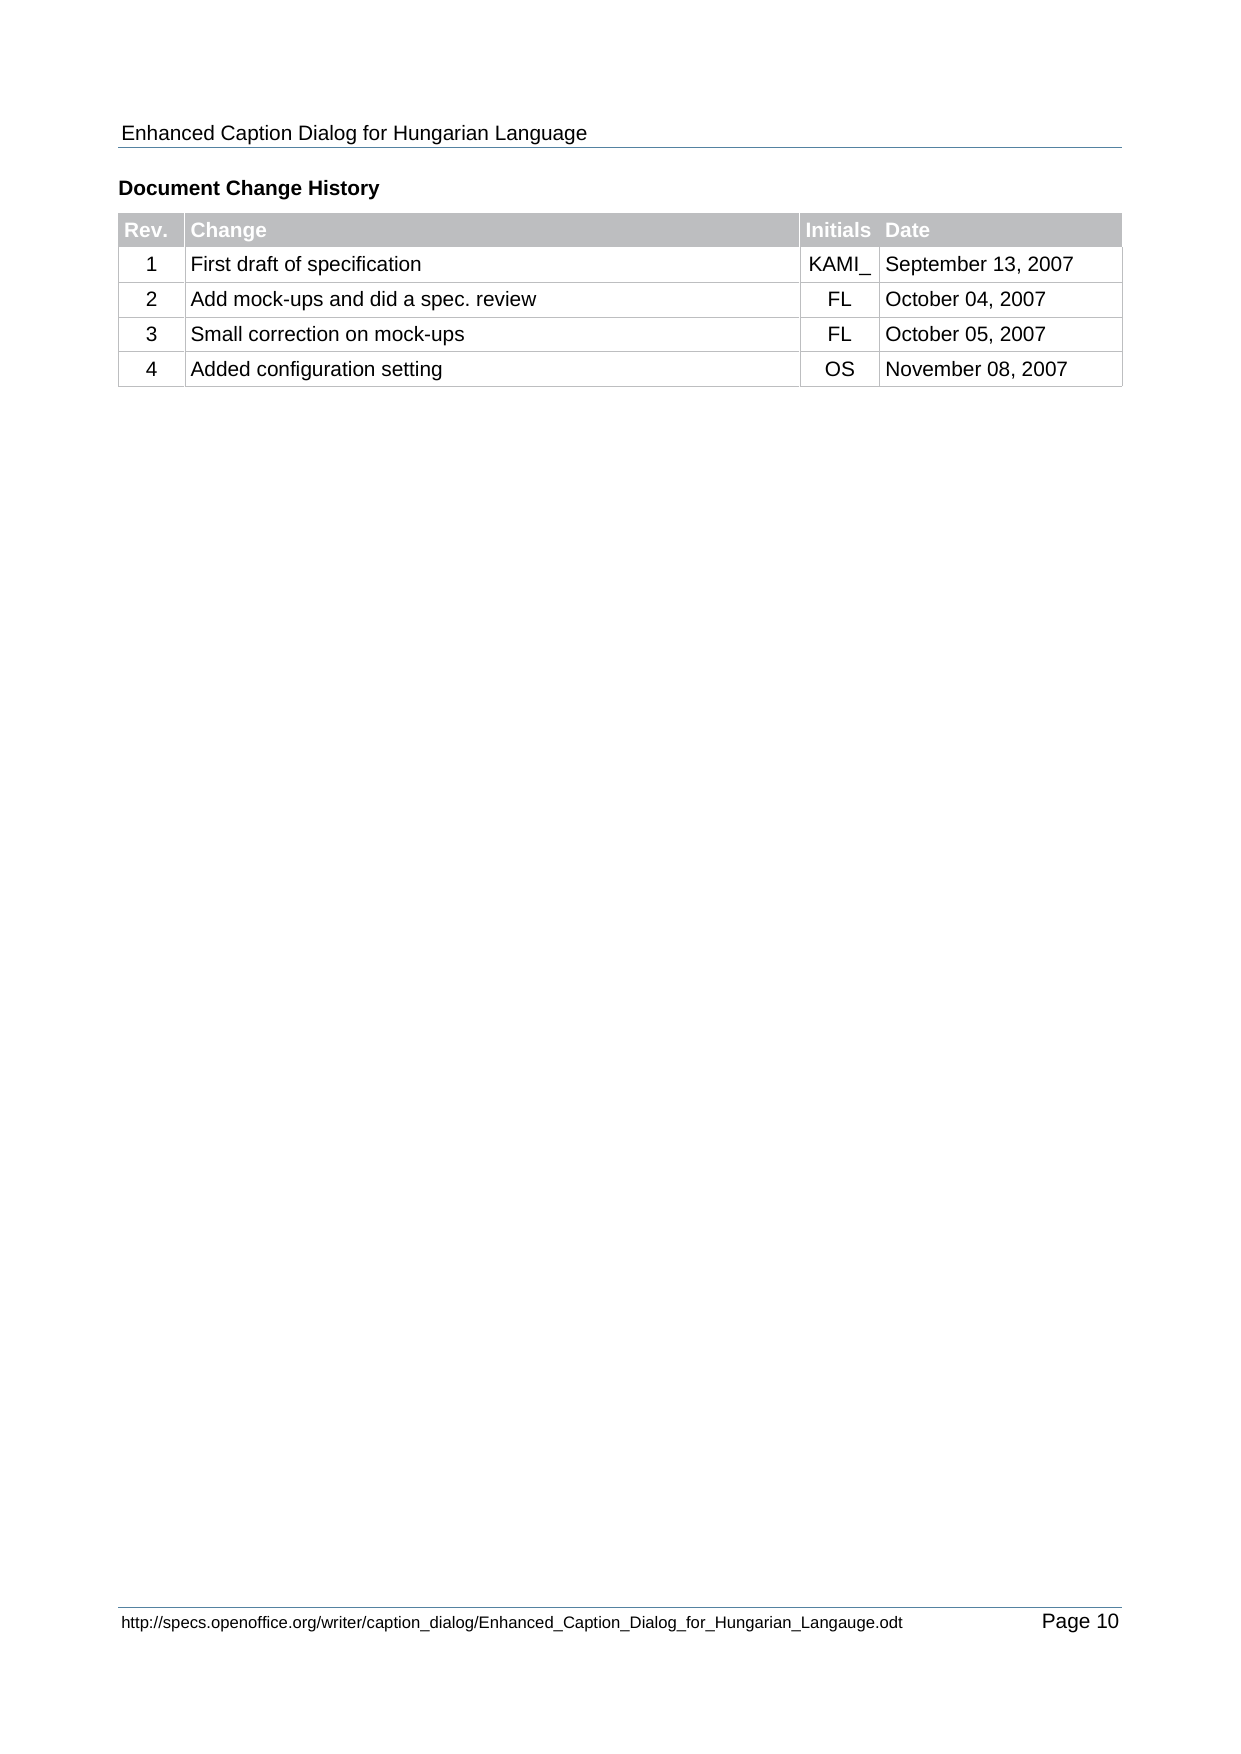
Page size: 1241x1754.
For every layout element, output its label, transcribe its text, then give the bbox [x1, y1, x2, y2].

table_cell KAMI_ [801, 247, 879, 282]
table_cell FL [801, 283, 879, 317]
table_cell Added configuration setting [186, 352, 799, 386]
table_cell October 04, 2007 [880, 283, 1122, 317]
table_cell Add mock-ups and did a spec. review [186, 283, 799, 317]
table_header Rev. [118, 213, 184, 247]
table_cell November 08, 2007 [880, 352, 1122, 386]
table_cell First draft of specification [186, 247, 799, 282]
table_cell FL [801, 318, 879, 351]
table_header Date [879, 213, 1122, 247]
table_cell 1 [119, 247, 184, 282]
table_cell OS [801, 352, 879, 386]
table_header Initials [800, 213, 879, 247]
table_cell 3 [119, 318, 184, 351]
table_header Change [185, 213, 799, 247]
table_cell 4 [119, 352, 184, 386]
table_cell Small correction on mock-ups [186, 318, 799, 351]
table_cell October 05, 2007 [880, 318, 1122, 351]
table_cell 2 [119, 283, 184, 317]
subtitle Document Change History [118, 177, 1122, 200]
table_cell September 13, 2007 [880, 247, 1122, 282]
